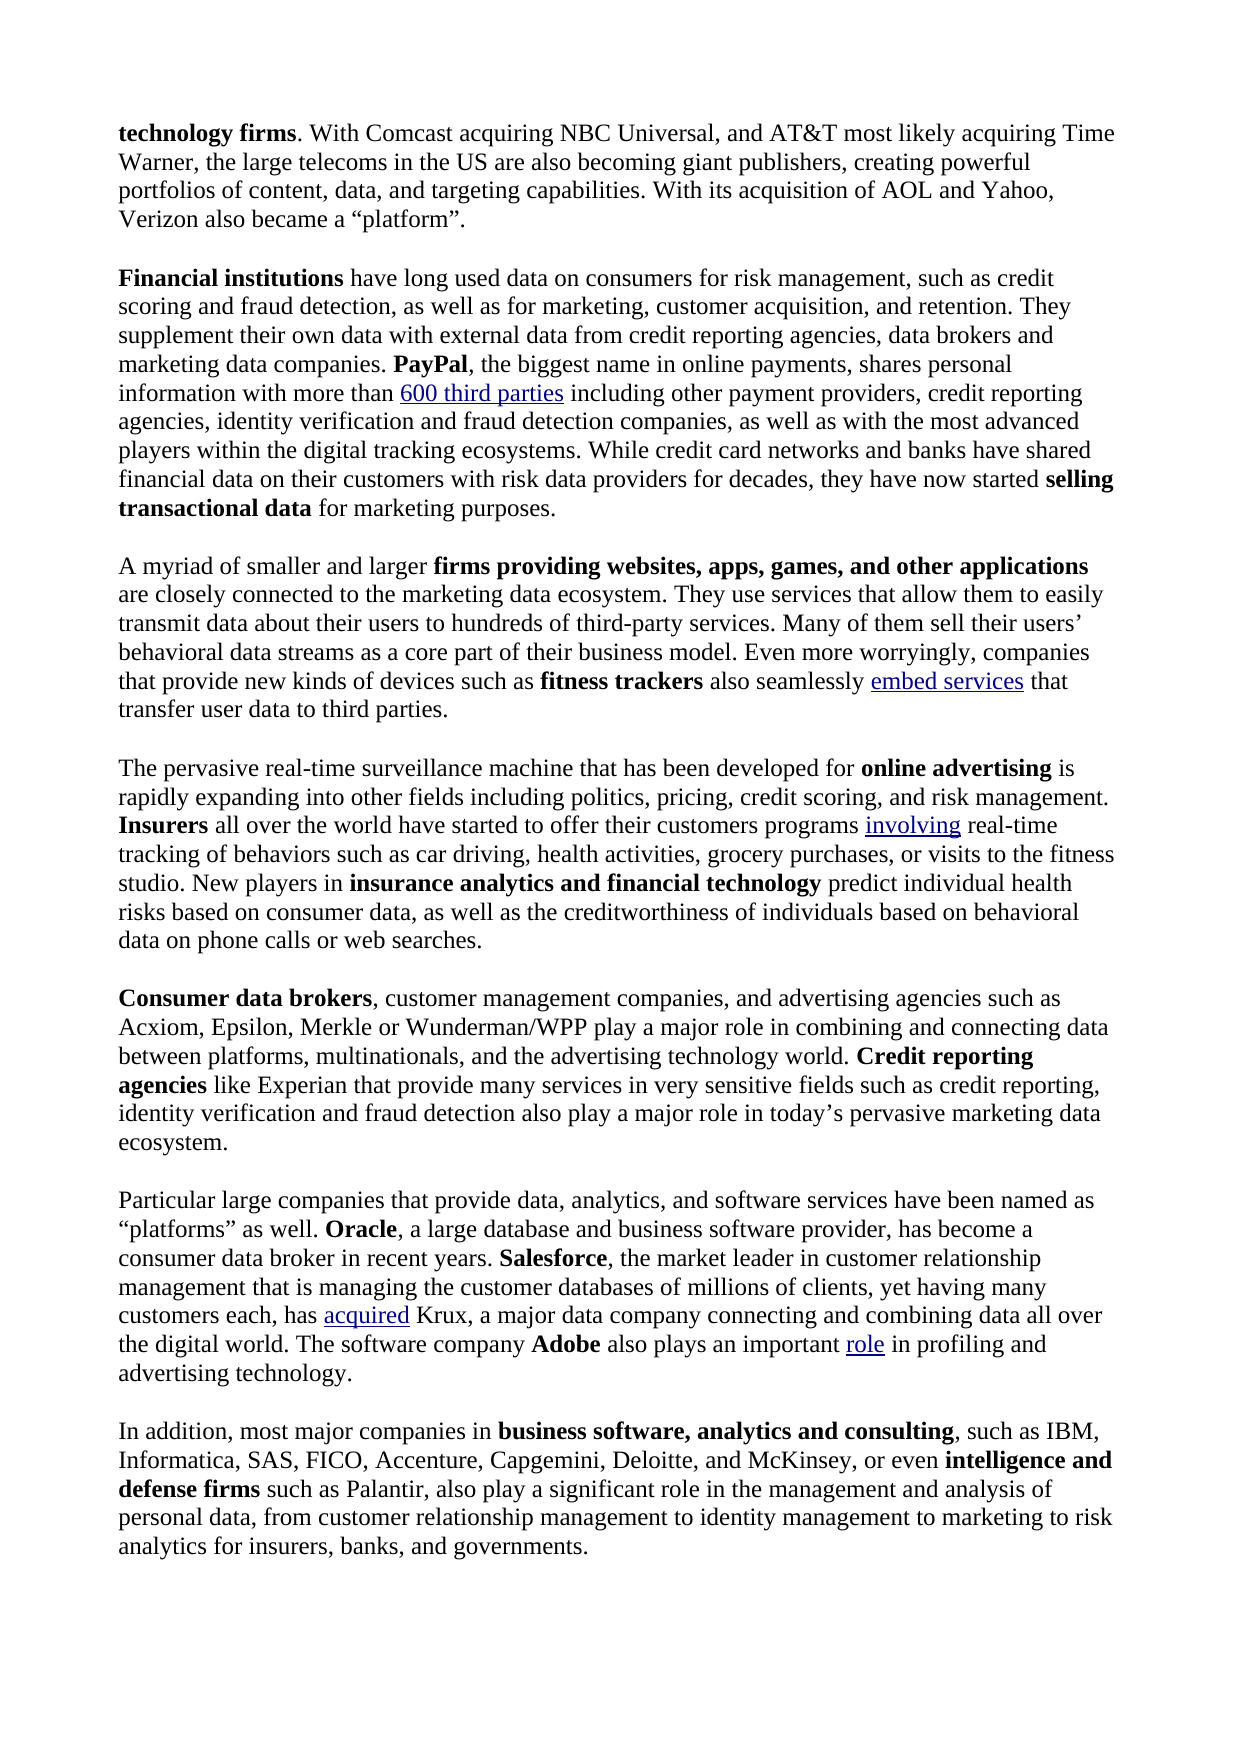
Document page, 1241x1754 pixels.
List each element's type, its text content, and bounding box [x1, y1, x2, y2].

text A myriad of smaller and larger firms providing websites, apps, games, and other applications are closely connected to the marketing data ecosystem. They use services that allow them to easily transmit data about their users to hundreds of third-party services. Many of them sell their users’ behavioral data streams as a core part of their business model. Even more worryingly, companies that provide new kinds of devices such as fitness trackers also seamlessly embed services that transfer user data to third parties. [118, 551, 1122, 723]
text Particular large companies that provide data, analytics, and software services have been named as “platforms” as well. Oracle, a large database and business software provider, has become a consumer data broker in recent years. Salesforce, the market leader in customer relationship management that is managing the customer databases of millions of clients, yet having many customers each, has acquired Krux, a major data company connecting and combining data all over the digital world. The software company Adobe also plays an important role in profiling and advertising technology. [118, 1186, 1122, 1387]
text technology firms. With Comcast acquiring NBC Universal, and AT&T most likely acquiring Time Warner, the large telecoms in the US are also becoming giant publishers, creating powerful portfolios of content, data, and targeting capabilities. With its acquisition of AOL and Yahoo, Verizon also became a “platform”. [118, 118, 1122, 233]
text Consumer data brokers, customer management companies, and advertising agencies such as Acxiom, Epsilon, Merkle or Wunderman/WPP play a major role in combining and connecting data between platforms, multinationals, and the advertising technology world. Credit reporting agencies like Experian that provide many services in very sensitive fields such as credit reporting, identity verification and fraud detection also play a major role in today’s pervasive marketing data ecosystem. [118, 983, 1122, 1156]
text In addition, most major companies in business software, analytics and consulting, such as IBM, Informatica, SAS, FICO, Accenture, Capgemini, Deloitte, and McKinsey, or even intelligence and defense firms such as Palantir, also play a significant role in the management and analysis of personal data, from customer relationship management to identity management to marketing to risk analytics for insurers, banks, and governments. [118, 1416, 1122, 1560]
text The pervasive real-time surveillance machine that has been developed for online advertising is rapidly expanding into other fields including politics, pricing, credit scoring, and risk management. Insurers all over the world have started to offer their customers programs involving real-time tracking of behaviors such as car driving, health activities, grocery purchases, or visits to the fitness studio. New players in insurance analytics and financial technology predict individual health risks based on consumer data, as well as the creditworthiness of individuals based on behavioral data on phone calls or web searches. [118, 753, 1122, 954]
text Financial institutions have long used data on consumers for risk management, such as credit scoring and fraud detection, as well as for marketing, customer acquisition, and retention. They supplement their own data with external data from credit reporting agencies, data brokers and marketing data companies. PayPal, the biggest name in online payments, shares personal information with more than 600 third parties including other payment providers, credit reporting agencies, identity verification and fraud detection companies, as well as with the most advanced players within the digital tracking ecosystems. While credit card networks and banks have shared financial data on their customers with risk data providers for decades, they have now started selling transactional data for marketing purposes. [118, 263, 1122, 521]
